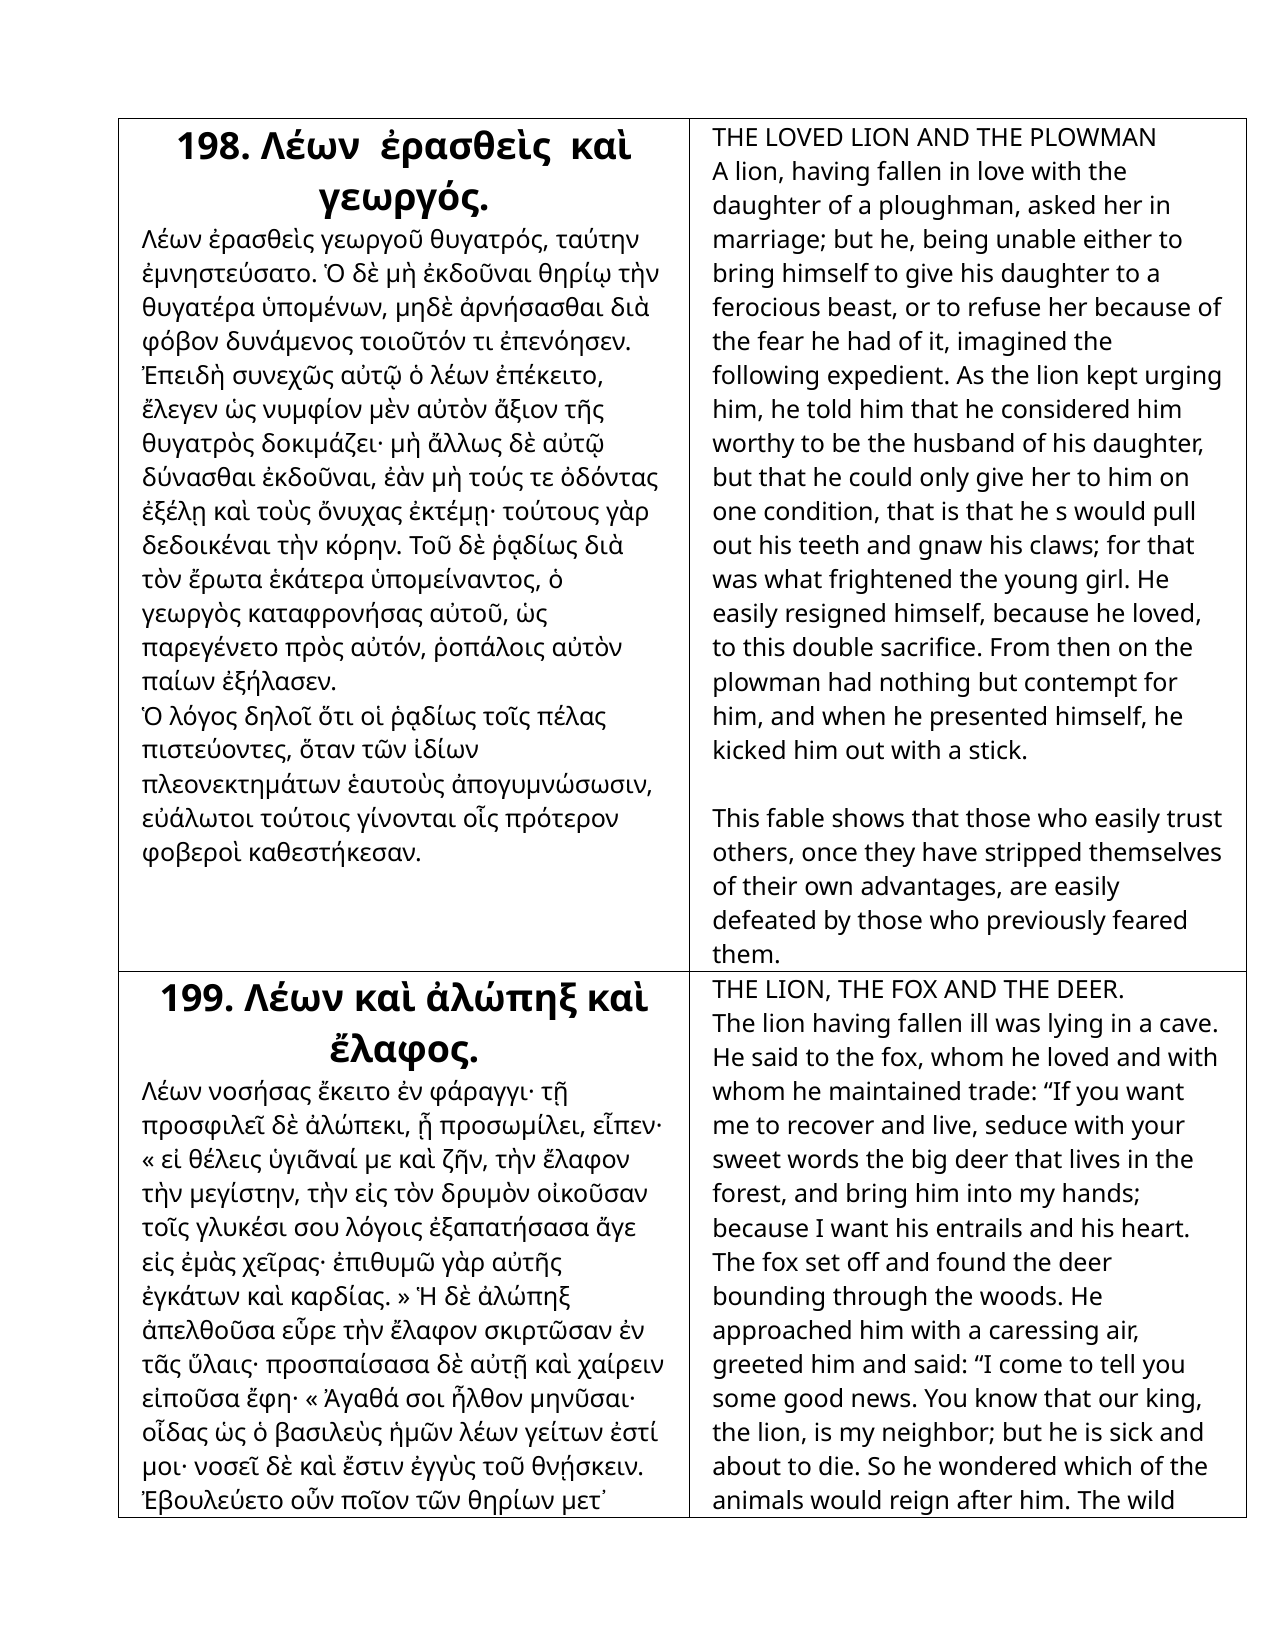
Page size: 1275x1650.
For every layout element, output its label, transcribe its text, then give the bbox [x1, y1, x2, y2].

table_cell THE LION, THE FOX AND THE DEER. The lion having fallen ill was lying in a cave. He said to the fox, whom he loved and with whom he maintained trade: “If you want me to recover and live, seduce with your sweet words the big deer that lives in the forest, and bring him into my hands; because I want his entrails and his heart. The fox set off and found the deer bounding through the woods. He approached him with a caressing air, greeted him and said: “I come to tell you some good news. You know that our king, the lion, is my neighbor; but he is sick and about to die. So he wondered which of the animals would reign after him. The wild [690, 972, 1246, 1517]
table_cell 199. Λέων καὶ ἀλώπηξ καὶ ἔλαφος. Λέων νοσήσας ἔκειτο ἐν φάραγγι· τῇ προσφιλεῖ δὲ ἀλώπεκι, ᾗ προσωμίλει, εἶπεν· « εἰ θέλεις ὑγιᾶναί με καὶ ζῆν, τὴν ἔλαφον τὴν μεγίστην, τὴν εἰς τὸν δρυμὸν οἰκοῦσαν τοῖς γλυκέσι σου λόγοις ἐξαπατήσασα ἄγε εἰς ἐμὰς χεῖρας· ἐπιθυμῶ γὰρ αὐτῆς ἐγκάτων καὶ καρδίας. » Ἡ δὲ ἀλώπηξ ἀπελθοῦσα εὗρε τὴν ἔλαφον σκιρτῶσαν ἐν τᾶς ὕλαις· προσπαίσασα δὲ αὐτῇ καὶ χαίρειν εἰποῦσα ἔφη· « Ἀγαθά σοι ἦλθον μηνῦσαι· οἶδας ὡς ὁ βασιλεὺς ἡμῶν λέων γείτων ἐστί μοι· νοσεῖ δὲ καὶ ἔστιν ἐγγὺς τοῦ θνῄσκειν. Ἐβουλεύετο οὖν ποῖον τῶν θηρίων μετ᾿ [119, 972, 689, 1517]
table_cell 198. Λέων ἐρασθεὶς καὶ γεωργός. Λέων ἐρασθεὶς γεωργοῦ θυγατρός, ταύτην ἐμνηστεύσατο. Ὁ δὲ μὴ ἐκδοῦναι θηρίῳ τὴν θυγατέρα ὑπομένων, μηδὲ ἀρνήσασθαι διὰ φόβον δυνάμενος τοιοῦτόν τι ἐπενόησεν. Ἐπειδὴ συνεχῶς αὐτῷ ὁ λέων ἐπέκειτο, ἔλεγεν ὡς νυμφίον μὲν αὐτὸν ἄξιον τῆς θυγατρὸς δοκιμάζει· μὴ ἄλλως δὲ αὐτῷ δύνασθαι ἐκδοῦναι, ἐὰν μὴ τούς τε ὀδόντας ἐξέλῃ καὶ τοὺς ὄνυχας ἐκτέμῃ· τούτους γὰρ δεδοικέναι τὴν κόρην. Τοῦ δὲ ῥᾳδίως διὰ τὸν ἔρωτα ἑκάτερα ὑπομείναντος, ὁ γεωργὸς καταφρονήσας αὐτοῦ, ὡς παρεγένετο πρὸς αὐτόν, ῥοπάλοις αὐτὸν παίων ἐξήλασεν. Ὁ λόγος δηλοῖ ὅτι οἱ ῥᾳδίως τοῖς πέλας πιστεύοντες, ὅταν τῶν ἰδίων πλεονεκτημάτων ἑαυτοὺς ἀπογυμνώσωσιν, εὐάλωτοι τούτοις γίνονται οἷς πρότερον φοβεροὶ καθεστήκεσαν. [119, 119, 689, 971]
table_cell THE LOVED LION AND THE PLOWMAN A lion, having fallen in love with the daughter of a ploughman, asked her in marriage; but he, being unable either to bring himself to give his daughter to a ferocious beast, or to refuse her because of the fear he had of it, imagined the following expedient. As the lion kept urging him, he told him that he considered him worthy to be the husband of his daughter, but that he could only give her to him on one condition, that is that he s would pull out his teeth and gnaw his claws; for that was what frightened the young girl. He easily resigned himself, because he loved, to this double sacrifice. From then on the plowman had nothing but contempt for him, and when he presented himself, he kicked him out with a stick. This fable shows that those who easily trust others, once they have stripped themselves of their own advantages, are easily defeated by those who previously feared them. [690, 119, 1246, 971]
